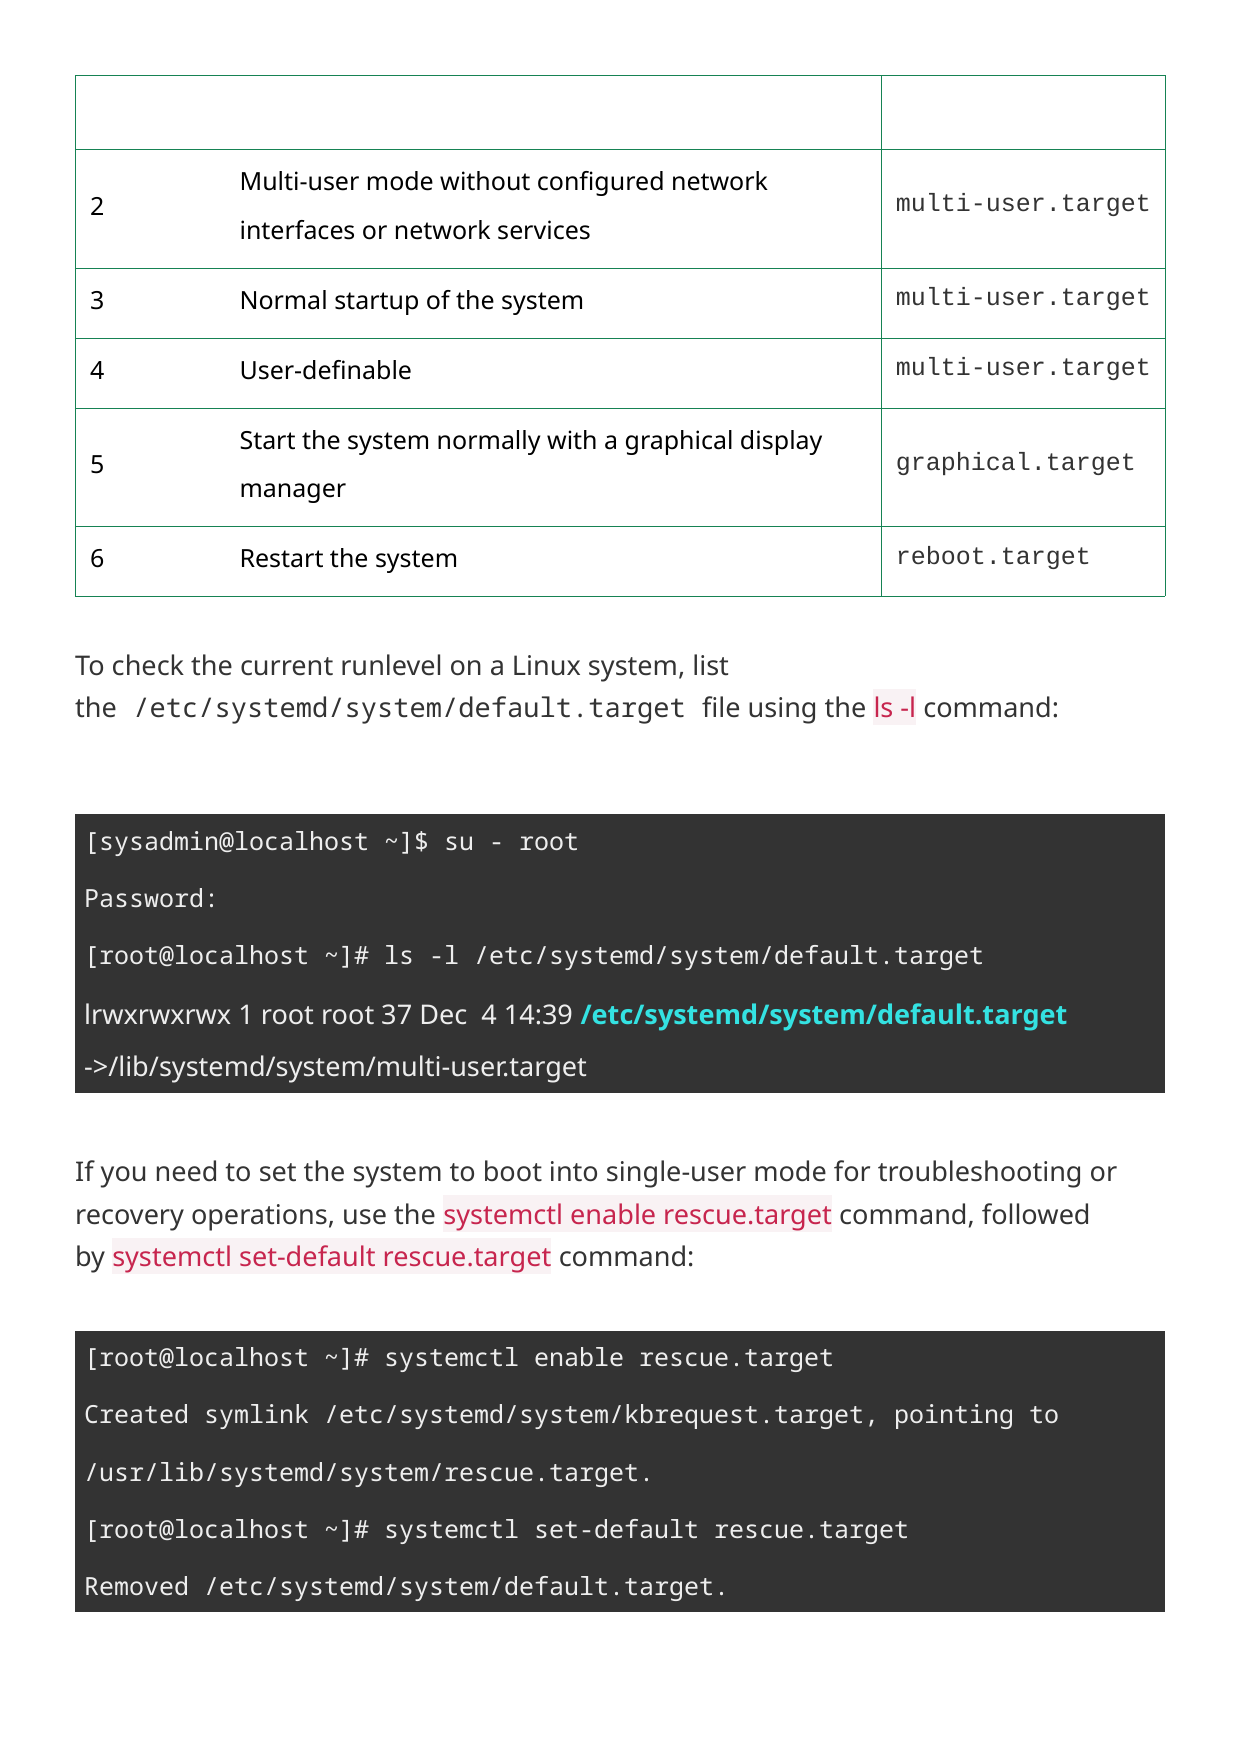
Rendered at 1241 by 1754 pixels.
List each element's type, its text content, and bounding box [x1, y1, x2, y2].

table_cell Restart the system [224, 527, 881, 596]
table_cell reboot.target [882, 527, 1165, 596]
table_cell 2 [76, 150, 224, 267]
table_cell User-definable [224, 339, 881, 408]
text Password: [75, 872, 1165, 915]
table_cell [76, 76, 224, 149]
text Created symlink /etc/systemd/system/kbrequest.target, pointing to [75, 1388, 1165, 1431]
table_cell multi-user.target [882, 150, 1165, 267]
table_cell 6 [76, 527, 224, 596]
table_cell multi-user.target [882, 339, 1165, 408]
table_cell Multi-user mode without configured network interfaces or network services [224, 150, 881, 267]
table_cell graphical.target [882, 409, 1165, 526]
table_cell Start the system normally with a graphical display manager [224, 409, 881, 526]
text /usr/lib/systemd/system/rescue.target. [75, 1446, 1165, 1488]
text [root@localhost ~]# systemctl enable rescue.target [75, 1331, 1165, 1374]
table_cell Normal startup of the system [224, 269, 881, 337]
table_cell [224, 76, 881, 149]
text If you need to set the system to boot into single-user mode for troubleshooting or recovery operations, use the systemctl enable rescue.target command, followed by systemctl set-default rescue.target command: [75, 1153, 1165, 1274]
table_cell 3 [76, 269, 224, 337]
table_cell multi-user.target [882, 269, 1165, 337]
text [root@localhost ~]# systemctl set-default rescue.target [75, 1503, 1165, 1546]
text [root@localhost ~]# ls -l /etc/systemd/system/default.target [75, 929, 1165, 972]
table_cell 4 [76, 339, 224, 408]
table_cell [882, 76, 1165, 149]
text lrwxrwxrwx 1 root root 37 Dec 4 14:39 /etc/systemd/system/default.target ->/lib/systemd/system/multi-user.target [75, 986, 1165, 1093]
table_cell 5 [76, 409, 224, 526]
text To check the current runlevel on a Linux system, list the /etc/systemd/system/default.target file using the ls -l command: [75, 646, 1165, 725]
text [sysadmin@localhost ~]$ su - root [75, 814, 1165, 857]
text Removed /etc/systemd/system/default.target. [75, 1560, 1165, 1612]
